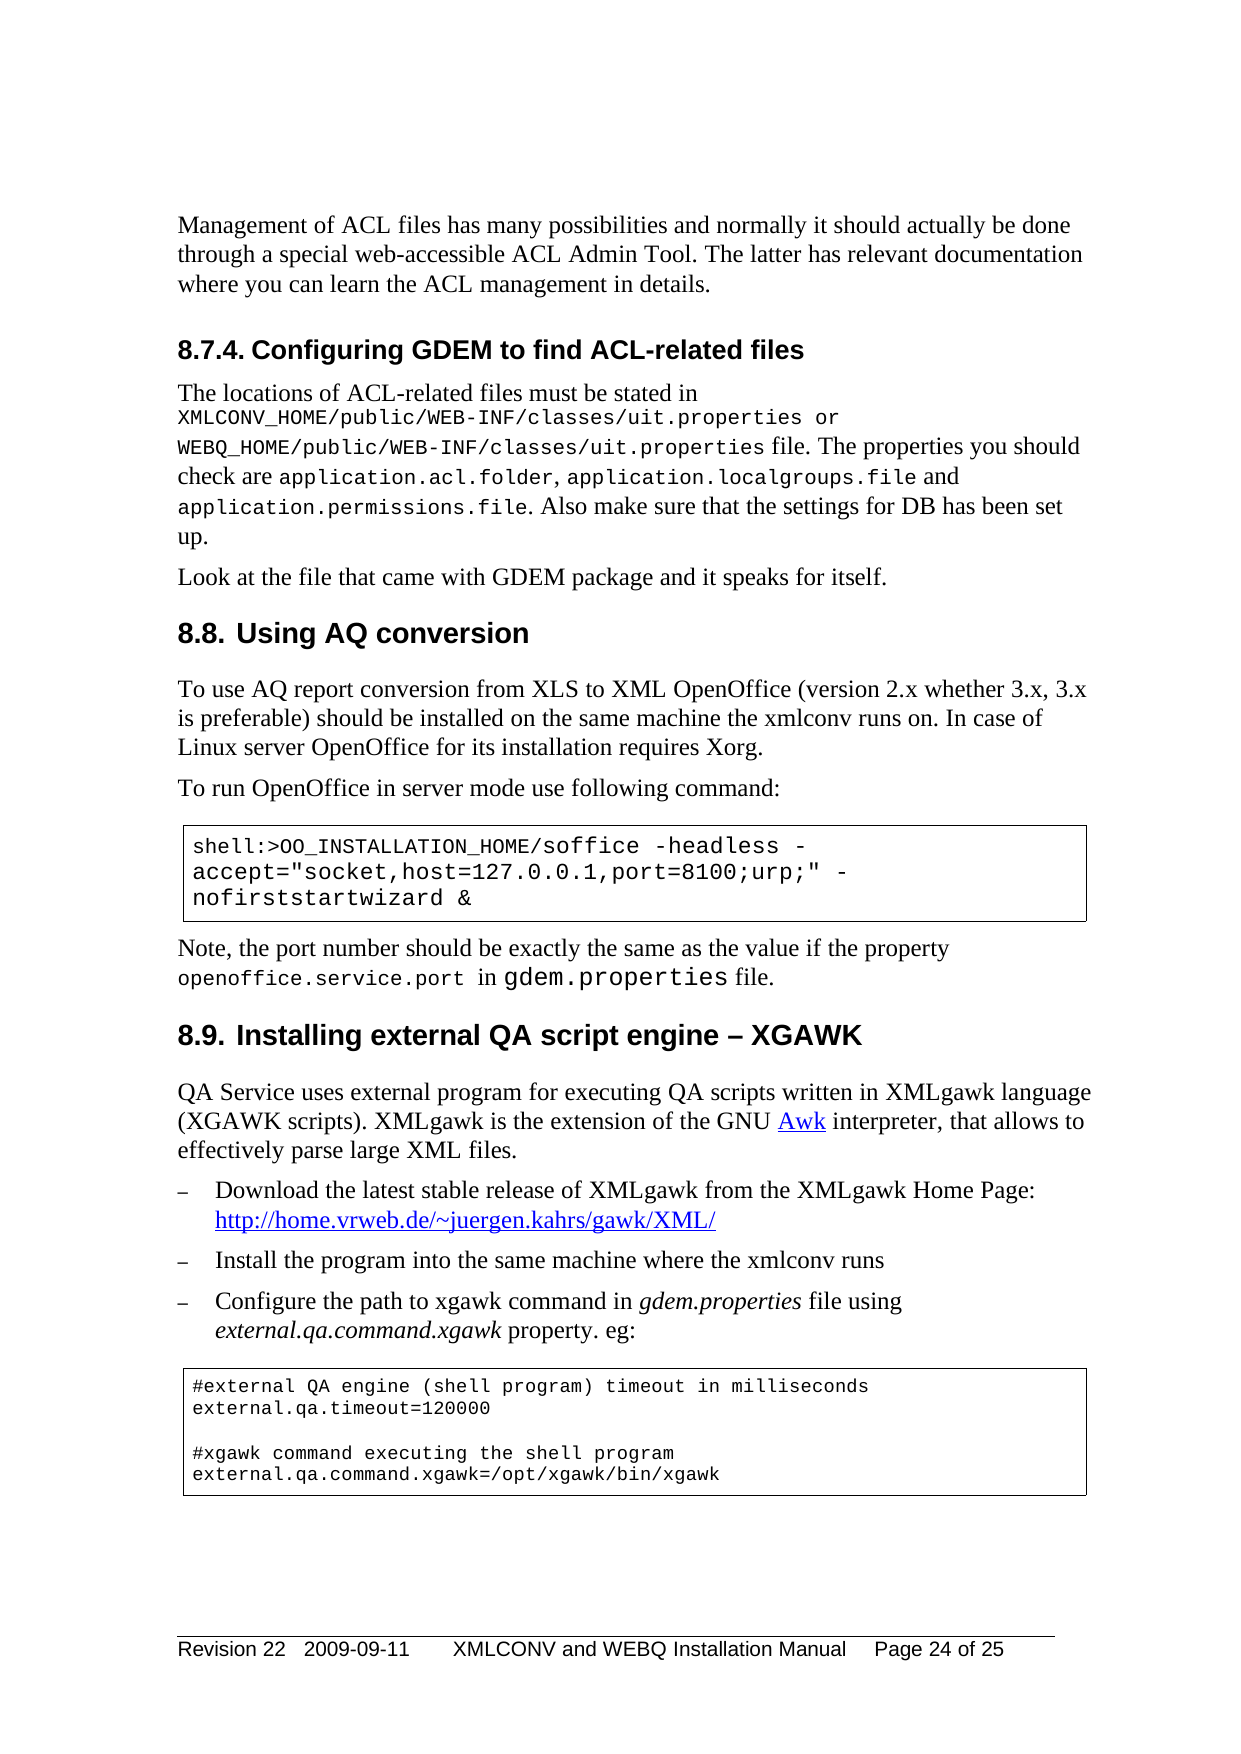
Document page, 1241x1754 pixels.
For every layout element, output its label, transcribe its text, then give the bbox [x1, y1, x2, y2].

text #external QA engine (shell program) timeout in milliseconds external.qa.timeout=120000 [184, 1369, 1086, 1420]
text The locations of ACL-related files must be stated in XMLCONV_HOME/public/WEB-INF/classes/uit.properties or WEBQ_HOME/public/WEB-INF/classes/uit.properties file. The properties you should check are application.acl.folder, application.localgroups.file and application.permissions.file. Also make sure that the settings for DB has been set up. [177, 378, 1092, 550]
text Management of ACL files has many possibilities and normally it should actually be done through a special web-accessible ACL Admin Tool. The latter has relevant documentation where you can learn the ACL management in details. [177, 210, 1092, 297]
subtitle Installing external QA script engine – XGAWK [177, 1018, 1092, 1052]
text shell:>OO_INSTALLATION_HOME/soffice -headless -accept="socket,host=127.0.0.1,port=8100;urp;" -nofirststartwizard & [184, 826, 1086, 921]
text Note, the port number should be exactly the same as the value if the property openoffice.service.port in gdem.properties file. [177, 933, 1092, 993]
list Configure the path to xgawk command in gdem.properties file using external.qa.command.xgawk property. eg: [177, 1286, 1092, 1344]
text To run OpenOffice in server mode use following command: [177, 773, 1092, 802]
list Install the program into the same machine where the xmlconv runs [177, 1245, 1092, 1274]
subtitle Configuring GDEM to find ACL-related files [177, 334, 1092, 365]
text Look at the file that came with GDEM package and it speaks for itself. [177, 562, 1092, 591]
list Download the latest stable release of XMLgawk from the XMLgawk Home Page: http://home.vrweb.de/~juergen.kahrs/gawk/XML/ [177, 1175, 1092, 1233]
text To use AQ report conversion from XLS to XML OpenOffice (version 2.x whether 3.x, 3.x is preferable) should be installed on the same machine the xmlconv runs on. In case of Linux server OpenOffice for its installation requires Xorg. [177, 674, 1092, 761]
subtitle Using AQ conversion [177, 616, 1092, 649]
text #xgawk command executing the shell program external.qa.command.xgawk=/opt/xgawk/bin/xgawk [184, 1434, 1086, 1495]
text QA Service uses external program for executing QA scripts written in XMLgawk language (XGAWK scripts). XMLgawk is the extension of the GNU Awk interpreter, that allows to effectively parse large XML files. [177, 1076, 1092, 1164]
